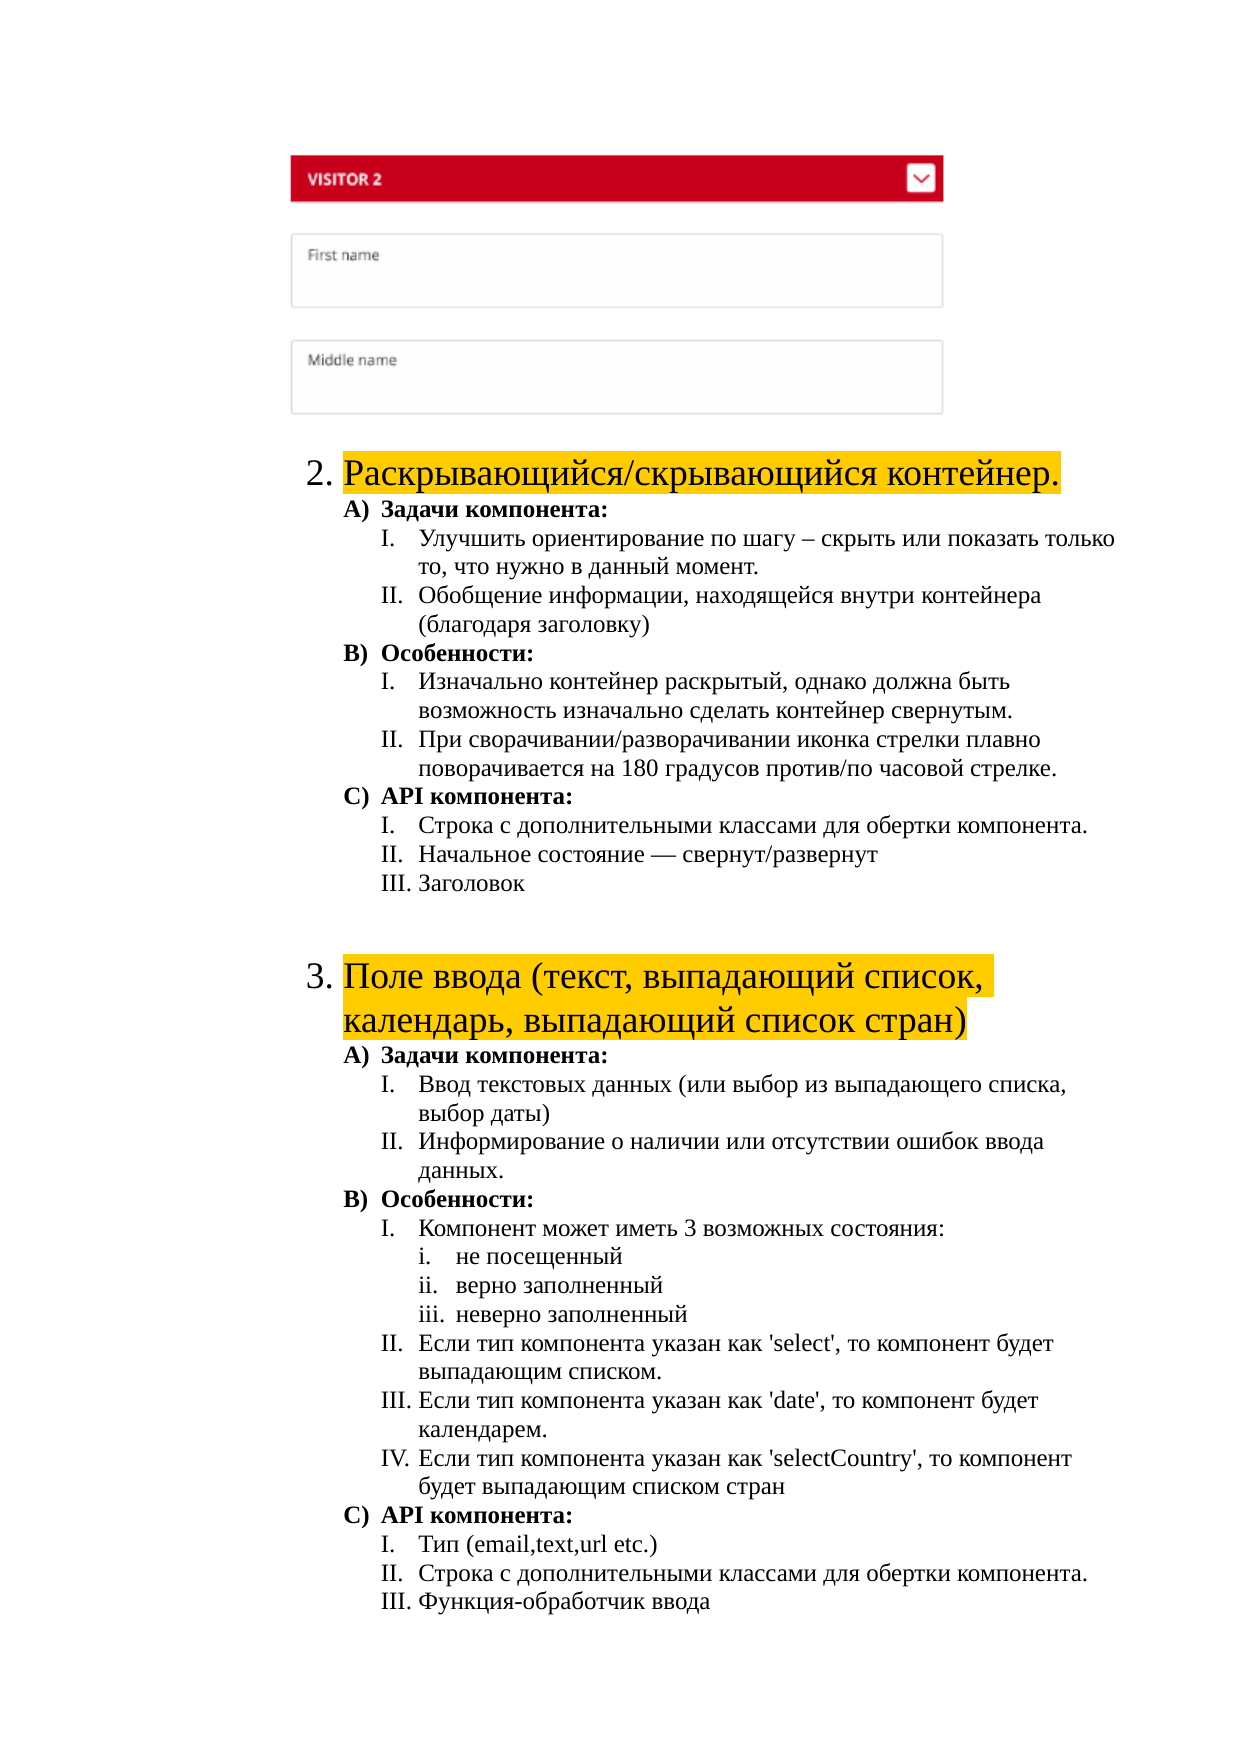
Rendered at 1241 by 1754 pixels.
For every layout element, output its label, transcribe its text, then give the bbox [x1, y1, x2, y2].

list Тип (email,text,url etc.) [381, 1529, 1122, 1558]
list API компонента: [343, 781, 1122, 810]
list Строка с дополнительными классами для обертки компонента. [381, 1558, 1122, 1586]
list не посещенный [418, 1241, 1122, 1270]
list Заголовок [381, 868, 1122, 896]
list Начальное состояние — свернут/развернут [381, 839, 1122, 868]
list Информирование о наличии или отсутствии ошибок ввода данных. [381, 1126, 1122, 1184]
list Если тип компонента указан как 'select', то компонент будет выпадающим списком. [381, 1328, 1122, 1385]
list API компонента: [343, 1500, 1122, 1529]
list Обобщение информации, находящейся внутри контейнера (благодаря заголовку) [381, 580, 1122, 638]
list Если тип компонента указан как 'date', то компонент будет календарем. [381, 1385, 1122, 1443]
list Раскрывающийся/скрывающийся контейнер. [306, 451, 1122, 494]
list Изначально контейнер раскрытый, однако должна быть возможность изначально сделать контейнер свернутым. [381, 666, 1122, 724]
list Компонент может иметь 3 возможных состояния: [381, 1213, 1122, 1241]
list неверно заполненный [418, 1299, 1122, 1328]
list Особенности: [343, 638, 1122, 666]
list Задачи компонента: [343, 494, 1122, 523]
list Строка с дополнительными классами для обертки компонента. [381, 810, 1122, 839]
list Задачи компонента: [343, 1040, 1122, 1069]
list Функция-обработчик ввода [381, 1586, 1122, 1615]
list Если тип компонента указан как 'selectCountry', то компонент будет выпадающим списком стран [381, 1443, 1122, 1500]
list Улучшить ориентирование по шагу – скрыть или показать только то, что нужно в данный момент. [381, 523, 1122, 580]
list Поле ввода (текст, выпадающий список, календарь, выпадающий список стран) [306, 954, 1122, 1040]
list Ввод текстовых данных (или выбор из выпадающего списка, выбор даты) [381, 1069, 1122, 1126]
list Особенности: [343, 1184, 1122, 1213]
list При сворачивании/разворачивании иконка стрелки плавно поворачивается на 180 градусов против/по часовой стрелке. [381, 724, 1122, 781]
list верно заполненный [418, 1270, 1122, 1299]
